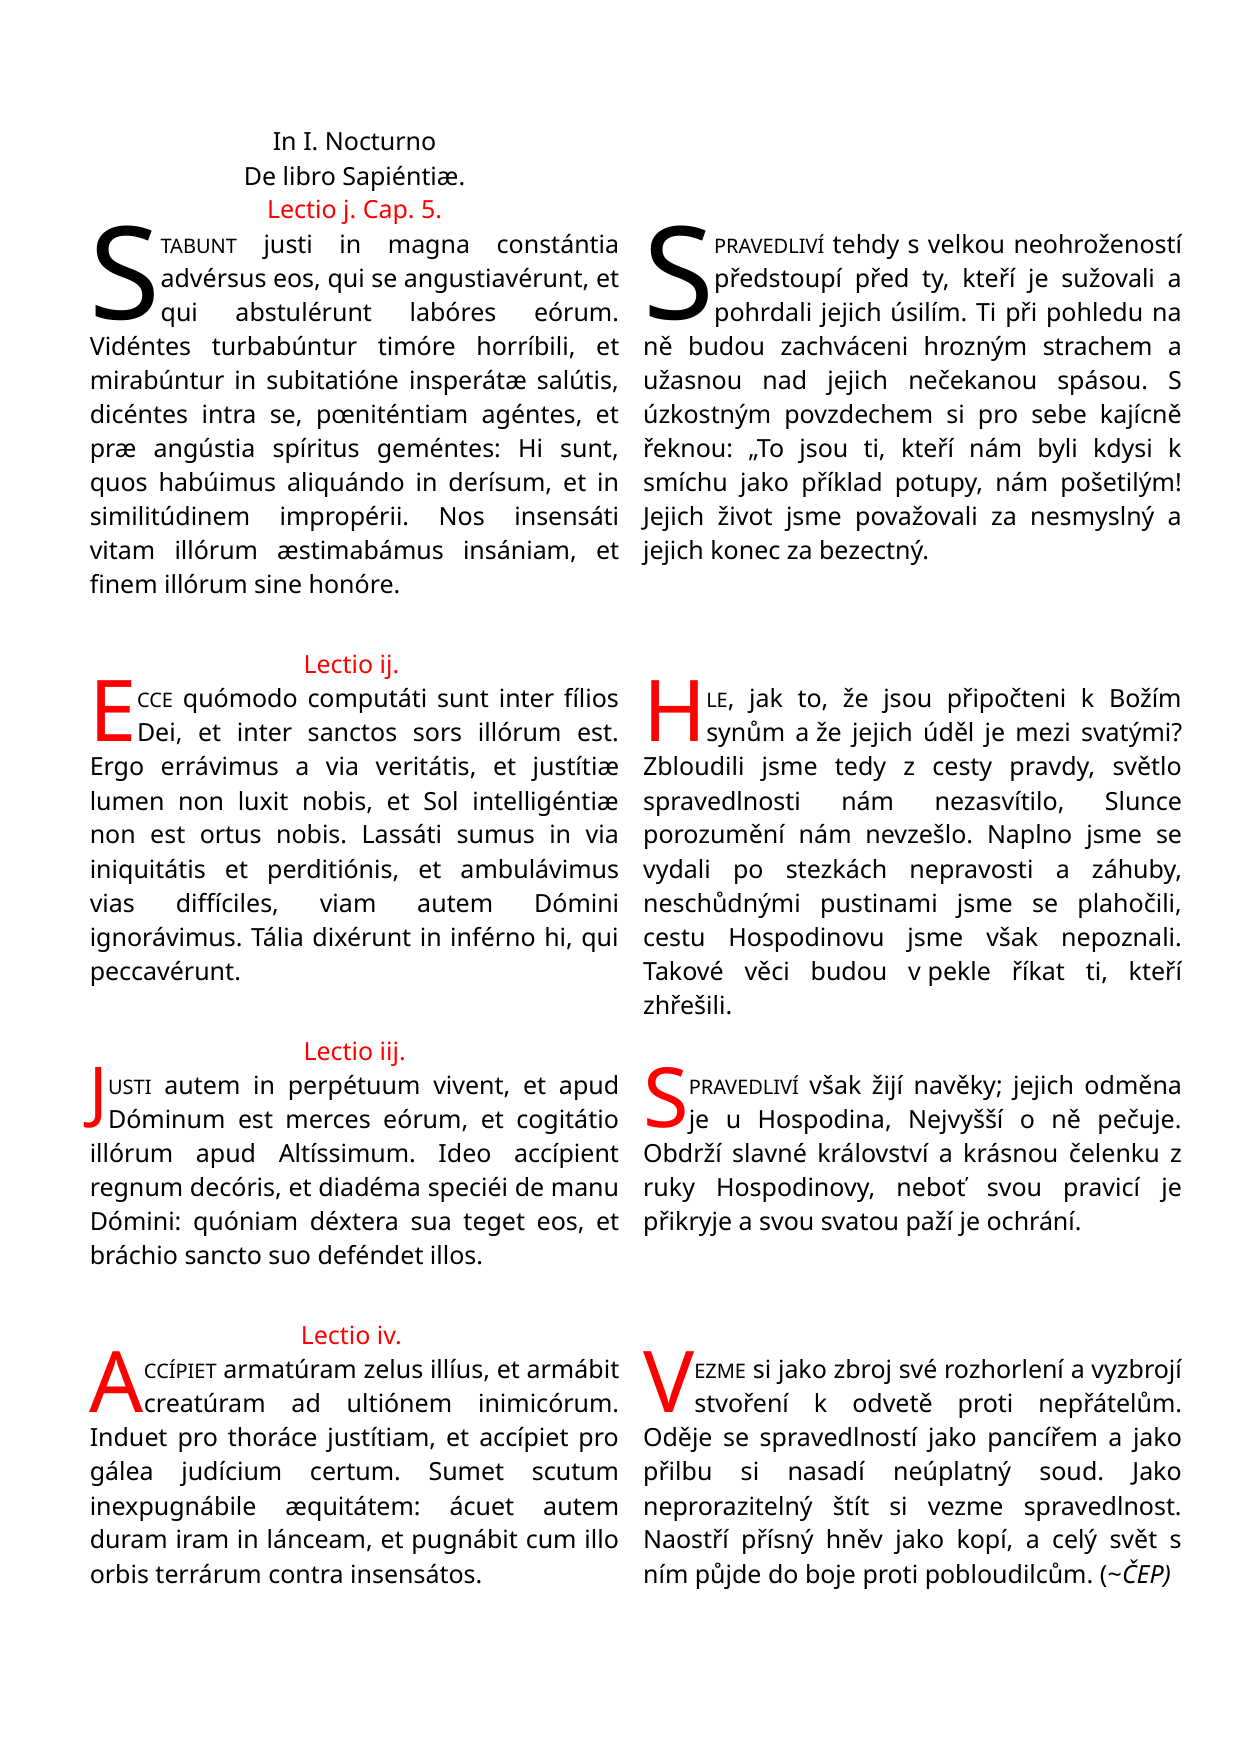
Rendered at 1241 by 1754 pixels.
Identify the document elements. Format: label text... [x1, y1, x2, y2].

table_cell Spravedliví tehdy s velkou neohrožeností předstoupí před ty, kteří je sužovali a pohrdali jejich úsilím. Ti při pohledu na ně budou zachváceni hrozným strachem a užasnou nad jejich nečekanou spásou. S úzkostným povzdechem si pro sebe kajícně řeknou: „To jsou ti, kteří nám byli kdysi k smíchu jako příklad potupy, nám pošetilým! Jejich život jsme považovali za nesmyslný a jejich konec za bezectný. [631, 118, 1194, 641]
table_cell Lectio ij. Ecce quómodo computáti sunt inter fílios Dei, et inter sanctos sors illórum est. Ergo errávimus a via veritátis, et justítiæ lumen non luxit nobis, et Sol intelligéntiæ non est ortus nobis. Lassáti sumus in via iniquitátis et perditiónis, et ambulávimus vias diffíciles, viam autem Dómini ignorávimus. Tália dixérunt in inférno hi, qui peccavérunt. [78, 641, 631, 1027]
table_cell Hle, jak to, že jsou připočteni k Božím synům a že jejich úděl je mezi svatými? Zbloudili jsme tedy z cesty pravdy, světlo spravedlnosti nám nezasvítilo, Slunce porozumění nám nevzešlo. Naplno jsme se vydali po stezkách nepravosti a záhuby, neschůdnými pustinami jsme se plahočili, cestu Hospodinovu jsme však nepoznali. Takové věci budou v pekle říkat ti, kteří zhřešili. [631, 641, 1194, 1027]
table_cell Vezme si jako zbroj své rozhorlení a vyzbrojí stvoření k odvetě proti nepřátelům. Oděje se spravedlností jako pancířem a jako přilbu si nasadí neúplatný soud. Jako neprorazitelný štít si vezme spravedlnost. Naostří přísný hněv jako kopí, a celý svět s ním půjde do boje proti pobloudilcům. (~ČEP) [631, 1312, 1194, 1630]
table_cell Lectio iij. Justi autem in perpétuum vivent, et apud Dóminum est merces eórum, et cogitátio illórum apud Altíssimum. Ideo accípient regnum decóris, et diadéma speciéi de manu Dómini: quóniam déxtera sua teget eos, et bráchio sancto suo deféndet illos. [78, 1028, 631, 1312]
table_cell In I. Nocturno De libro Sapiéntiæ. Lectio j. Cap. 5. Stabunt justi in magna constántia advérsus eos, qui se angustiavérunt, et qui abstulérunt labóres eórum. Vidéntes turbabúntur timóre horríbili, et mirabúntur in subitatióne insperátæ salútis, dicéntes intra se, pœniténtiam agéntes, et præ angústia spíritus geméntes: Hi sunt, quos habúimus aliquándo in derísum, et in similitúdinem impropérii. Nos insensáti vitam illórum æstimabámus insániam, et finem illórum sine honóre. [78, 118, 631, 641]
table_cell Spravedliví však žijí navěky; jejich odměna je u Hospodina, Nejvyšší o ně pečuje. Obdrží slavné království a krásnou čelenku z ruky Hospodinovy, neboť svou pravicí je přikryje a svou svatou paží je ochrání. [631, 1028, 1194, 1312]
table_cell Lectio iv. Accípiet armatúram zelus illíus, et armábit creatúram ad ultiónem inimicórum. Induet pro thoráce justítiam, et accípiet pro gálea judícium certum. Sumet scutum inexpugnábile æquitátem: ácuet autem duram iram in lánceam, et pugnábit cum illo orbis terrárum contra insensátos. [78, 1312, 631, 1630]
